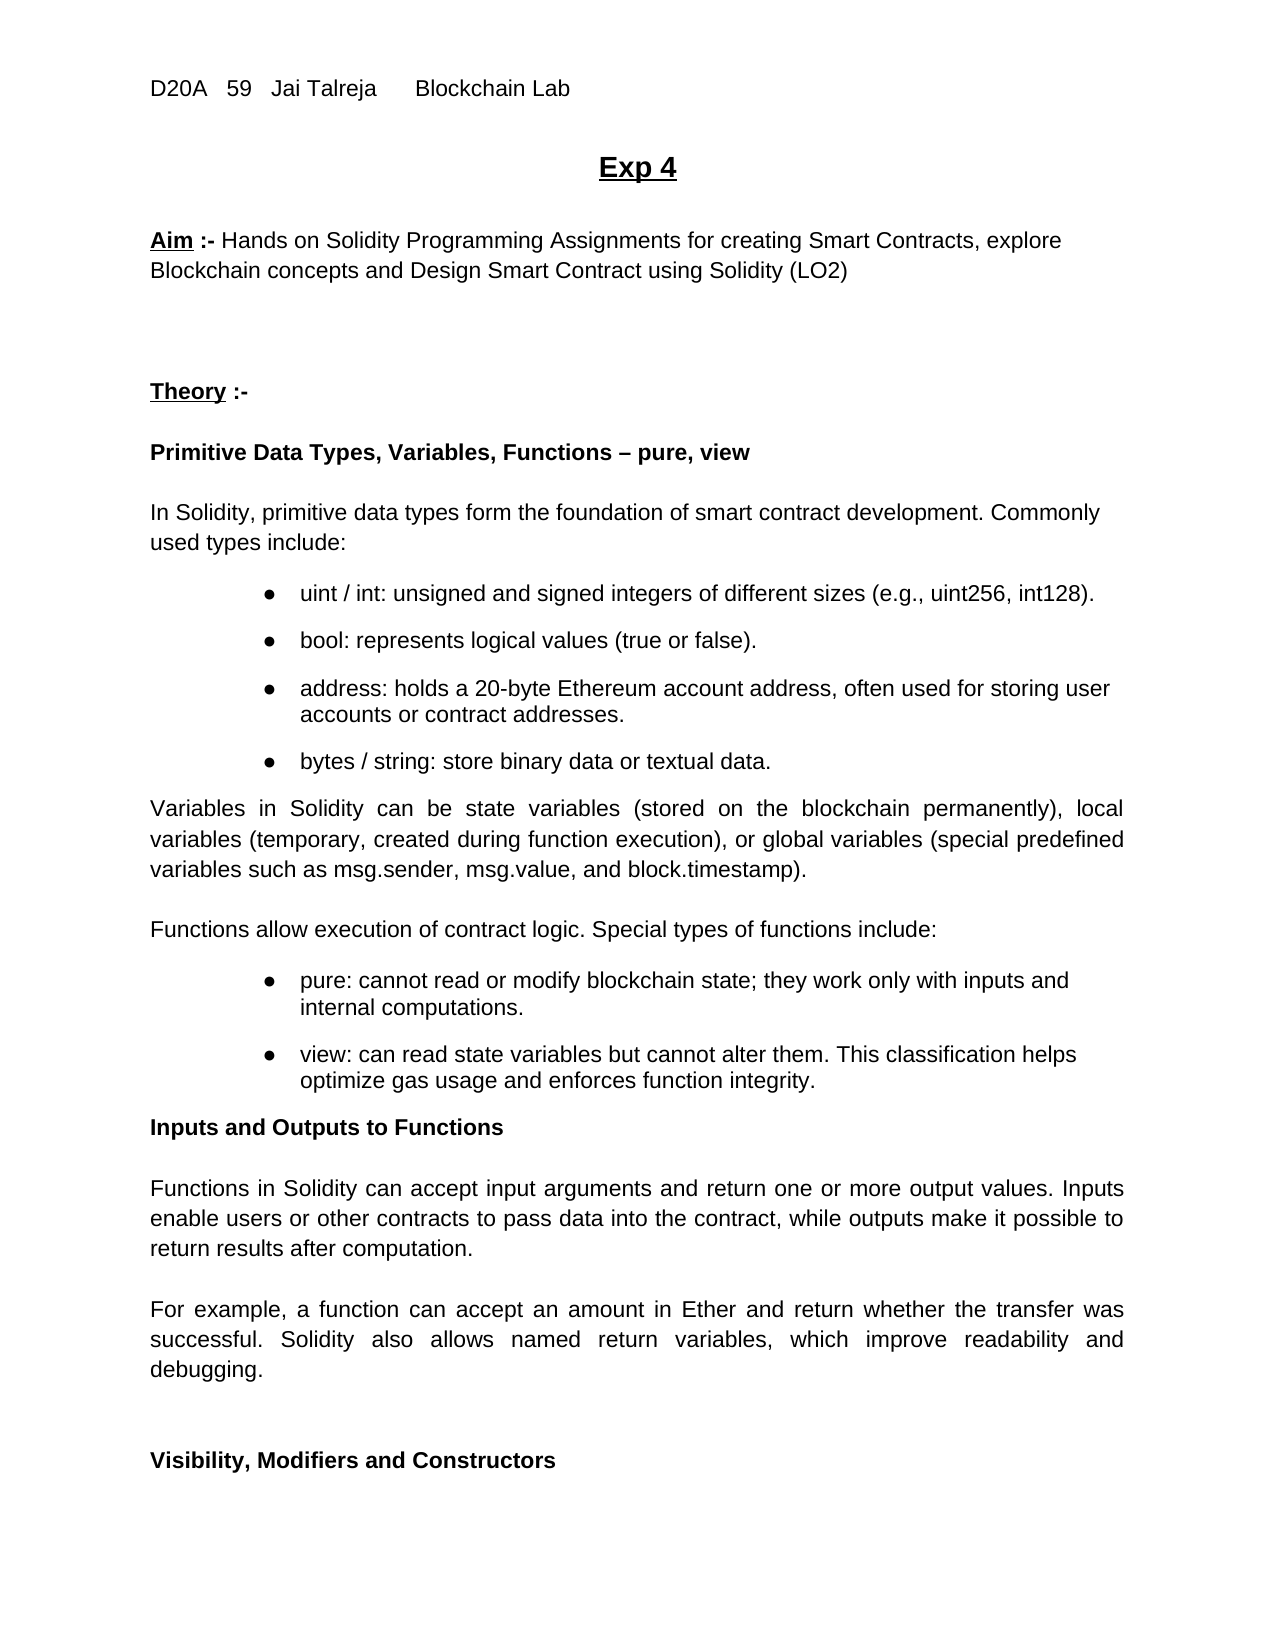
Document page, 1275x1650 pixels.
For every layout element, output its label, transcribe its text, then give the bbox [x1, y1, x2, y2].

text Exp 4 [150, 150, 1125, 183]
text Functions in Solidity can accept input arguments and return one or more output values. Inputs enable users or other contracts to pass data into the contract, while outputs make it possible to return results after computation. [150, 1175, 1125, 1261]
text Inputs and Outputs to Functions [150, 1114, 1125, 1141]
list pure: cannot read or modify blockchain state; they work only with inputs and internal computations. [262, 967, 1125, 1020]
list bool: represents logical values (true or false). [262, 627, 1125, 654]
list view: can read state variables but cannot alter them. This classification helps optimize gas usage and enforces function integrity. [262, 1041, 1125, 1093]
list uint / int: unsigned and signed integers of different sizes (e.g., uint256, int128). [262, 580, 1125, 607]
text For example, a function can accept an amount in Ether and return whether the transfer was successful. Solidity also allows named return variables, which improve readability and debugging. [150, 1296, 1125, 1382]
text Visibility, Modifiers and Constructors [150, 1447, 1125, 1473]
text Primitive Data Types, Variables, Functions – pure, view [150, 438, 1125, 465]
text In Solidity, primitive data types form the foundation of smart contract development. Commonly used types include: [150, 499, 1125, 556]
text Functions allow execution of contract logic. Special types of functions include: [150, 916, 1125, 942]
text Aim :- Hands on Solidity Programming Assignments for creating Smart Contracts, explore Blockchain concepts and Design Smart Contract using Solidity (LO2) [150, 227, 1125, 284]
text Variables in Solidity can be state variables (stored on the blockchain permanently), local variables (temporary, created during function execution), or global variables (special predefined variables such as msg.sender, msg.value, and block.timestamp). [150, 795, 1125, 882]
list bytes / string: store binary data or textual data. [262, 748, 1125, 774]
text Theory :- [150, 378, 1125, 404]
list address: holds a 20-byte Ethereum account address, often used for storing user accounts or contract addresses. [262, 674, 1125, 727]
